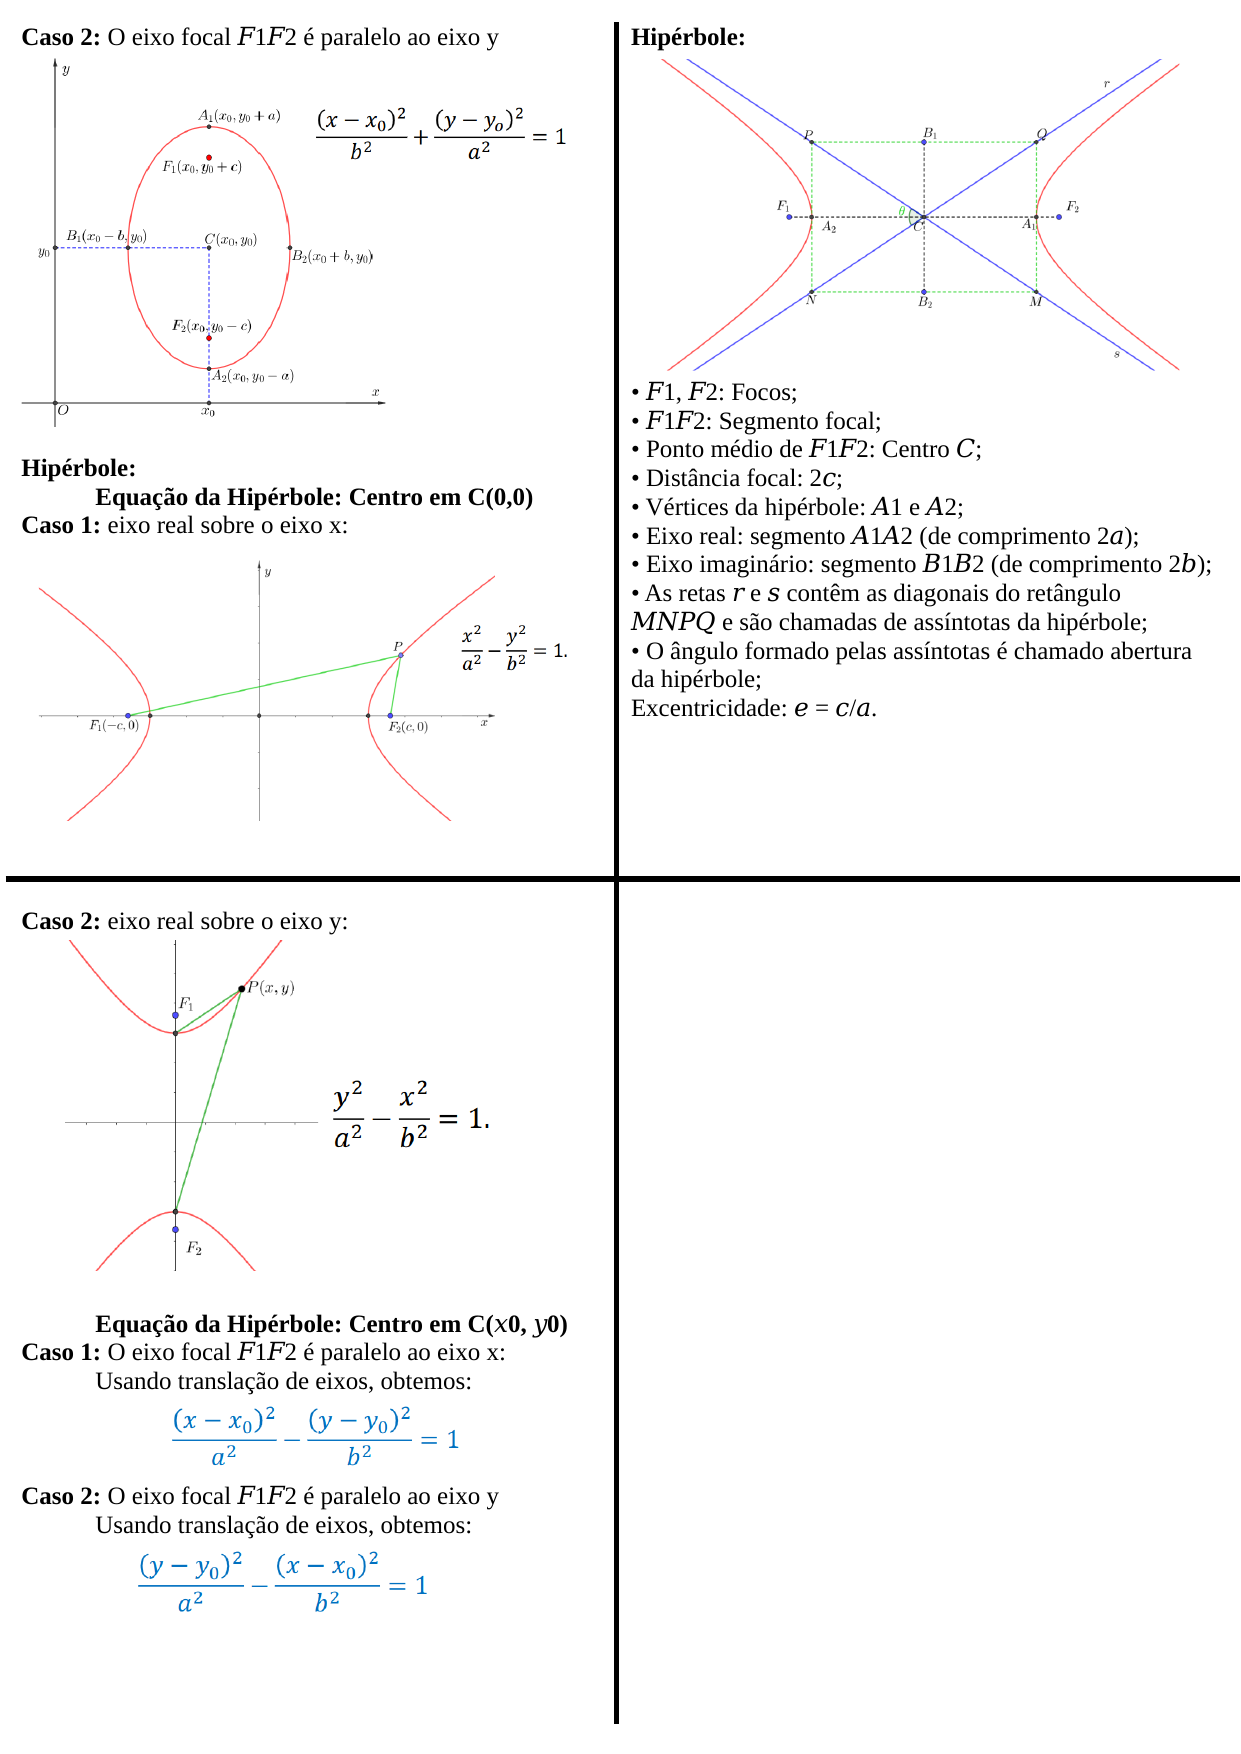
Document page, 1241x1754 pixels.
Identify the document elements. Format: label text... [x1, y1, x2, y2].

text Caso 1: O eixo focal 𝐹1𝐹2 é paralelo ao eixo x: [21, 1337, 601, 1366]
text Equação da Hipérbole: Centro em C(𝑥0, 𝑦0) [21, 1309, 601, 1337]
text • Distância focal: 2𝑐; [631, 463, 1211, 492]
text Caso 2: eixo real sobre o eixo y: [21, 906, 601, 935]
picture [38, 560, 573, 821]
text Excentricidade: 𝑒 = 𝑐/𝑎. [631, 693, 1211, 722]
text • Eixo real: segmento 𝐴1𝐴2 (de comprimento 2𝑎); [631, 521, 1211, 549]
text • 𝐹1, 𝐹2: Focos; [631, 50, 1211, 406]
picture [321, 1079, 503, 1160]
text Usando translação de eixos, obtemos: [21, 1366, 601, 1395]
text • Eixo imaginário: segmento 𝐵1𝐵2 (de comprimento 2𝑏); [631, 549, 1217, 578]
text • As retas 𝑟 e 𝑠 contêm as diagonais do retângulo 𝑀𝑁𝑃𝑄 e são chamadas de assíntotas da hipérbole; [631, 578, 1211, 636]
text Caso 1: eixo real sobre o eixo x: [21, 510, 601, 539]
text • Vértices da hipérbole: 𝐴1 e 𝐴2; [631, 492, 1211, 521]
text Hipérbole: [631, 22, 1211, 50]
text • 𝐹1𝐹2: Segmento focal; [631, 406, 1211, 434]
text • Ponto médio de 𝐹1𝐹2: Centro 𝐶; [631, 434, 1211, 463]
picture [167, 1398, 465, 1470]
picture [65, 940, 319, 1271]
text Caso 2: O eixo focal 𝐹1𝐹2 é paralelo ao eixo y [21, 22, 601, 50]
picture [19, 57, 577, 427]
text Caso 2: O eixo focal 𝐹1𝐹2 é paralelo ao eixo y [21, 1481, 601, 1510]
text Hipérbole: [21, 453, 601, 482]
picture [654, 52, 1191, 377]
text Usando translação de eixos, obtemos: [21, 1510, 601, 1539]
text Equação da Hipérbole: Centro em C(0,0) [21, 482, 601, 510]
picture [128, 1542, 440, 1620]
text • O ângulo formado pelas assíntotas é chamado abertura da hipérbole; [631, 636, 1211, 693]
